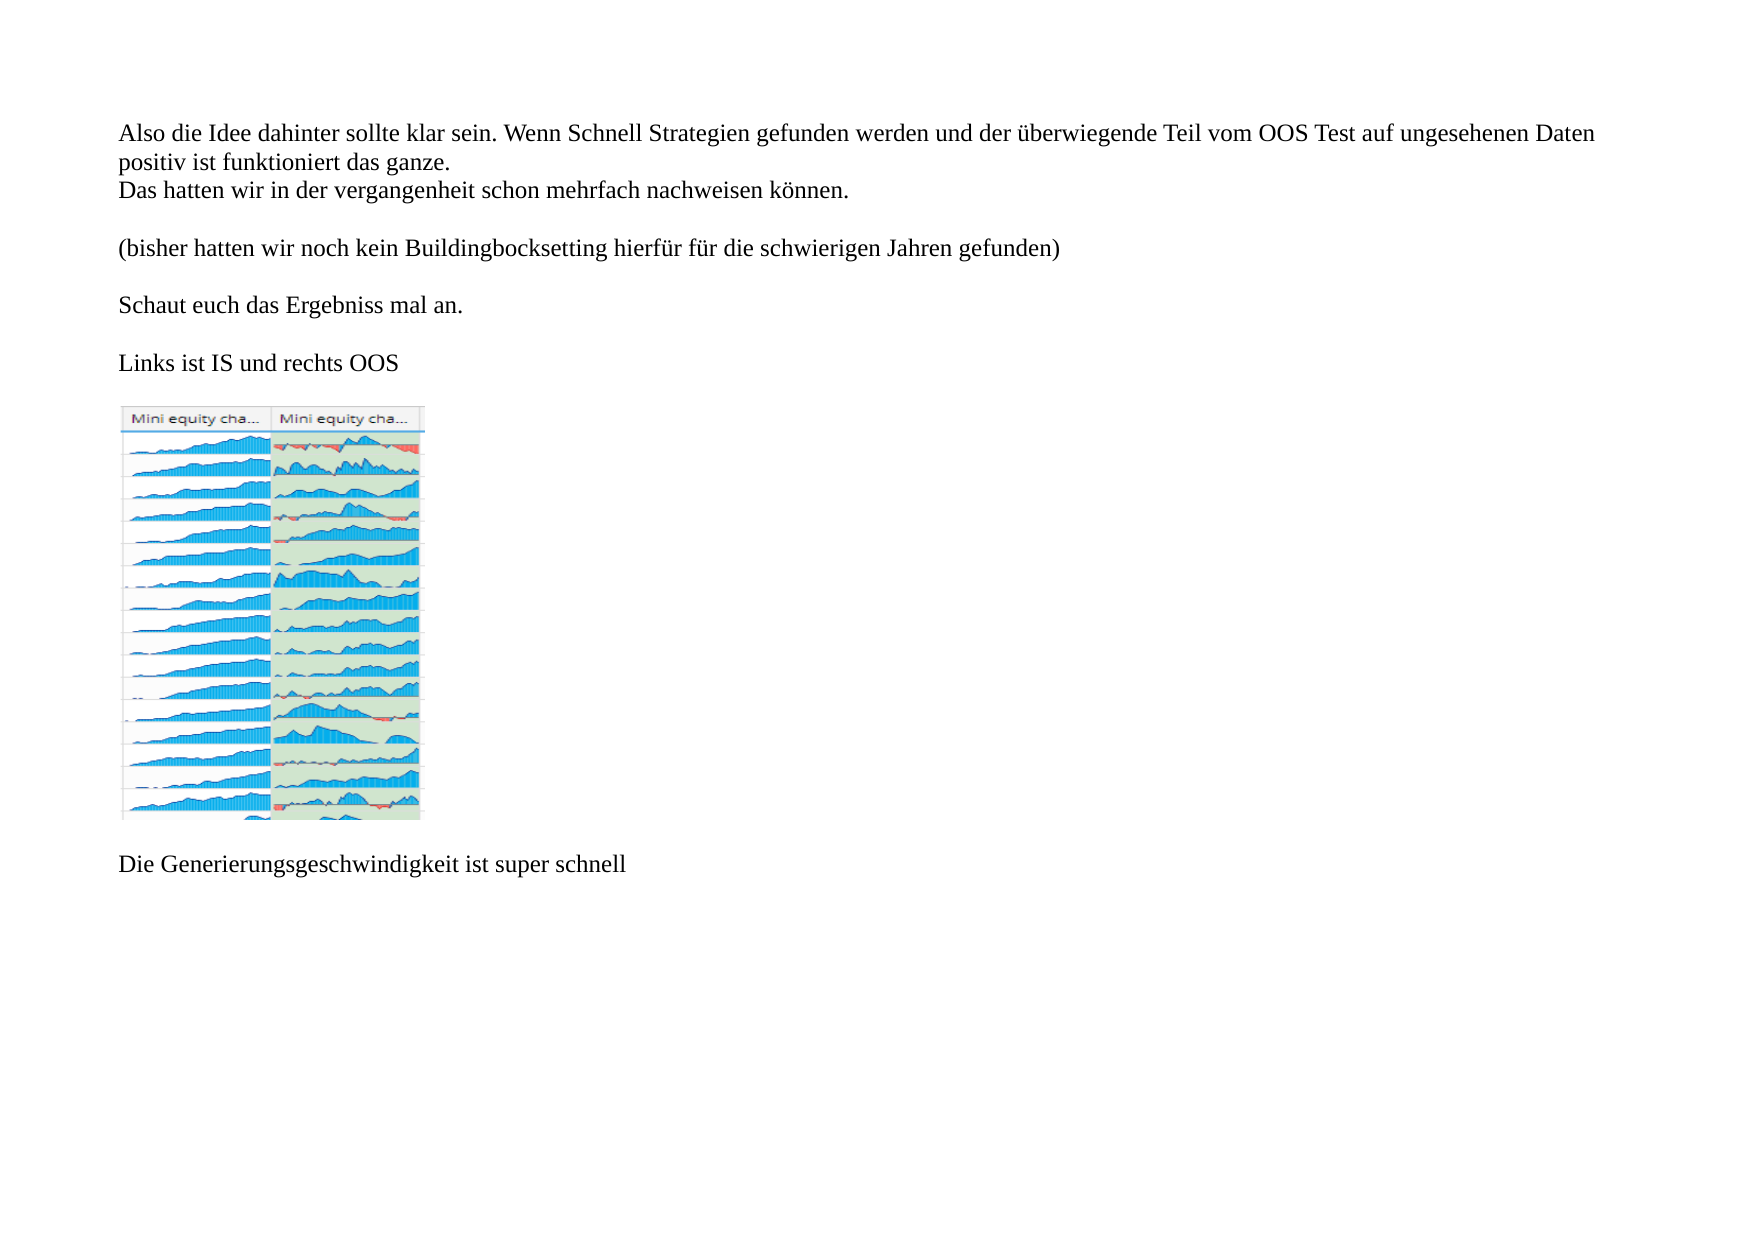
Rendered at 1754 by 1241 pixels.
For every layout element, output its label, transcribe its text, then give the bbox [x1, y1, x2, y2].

picture [118, 405, 425, 820]
text Also die Idee dahinter sollte klar sein. Wenn Schnell Strategien gefunden werden und der überwiegende Teil vom OOS Test auf ungesehenen Daten positiv ist funktioniert das ganze. Das hatten wir in der vergangenheit schon mehrfach nachweisen können. (bisher hatten wir noch kein Buildingbocksetting hierfür für die schwierigen Jahren gefunden) Schaut euch das Ergebniss mal an. Links ist IS und rechts OOS Die Generierungsgeschwindigkeit ist super schnell [118, 118, 1636, 906]
